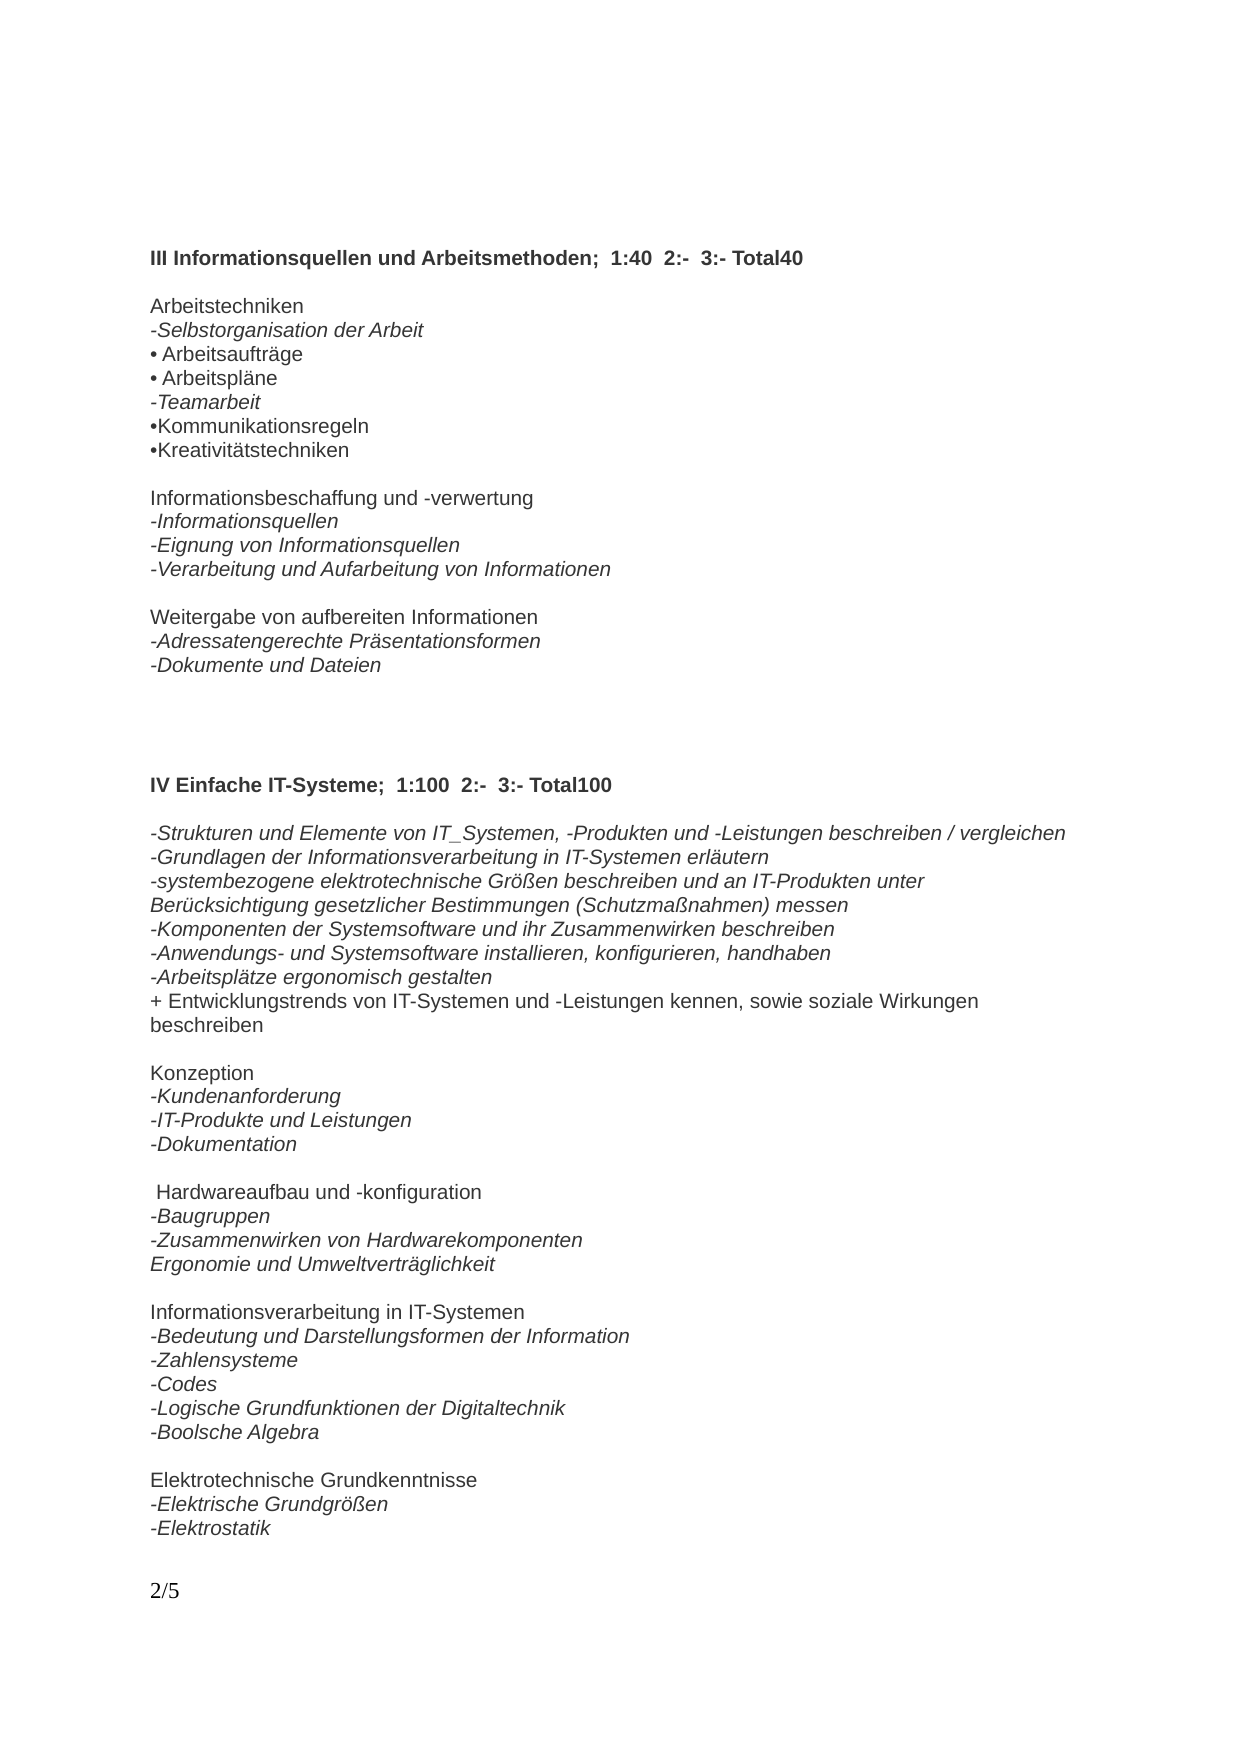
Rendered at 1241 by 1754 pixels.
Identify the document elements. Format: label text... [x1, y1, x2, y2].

text + Entwicklungstrends von IT-Systemen und -Leistungen kennen, sowie soziale Wirkungen beschreiben [150, 988, 1090, 1036]
text -Verarbeitung und Aufarbeitung von Informationen [150, 557, 1090, 581]
text -Dokumente und Dateien [150, 653, 1090, 677]
text Ergonomie und Umweltverträglichkeit [150, 1252, 1090, 1276]
text -Dokumentation [150, 1132, 1090, 1156]
text -Strukturen und Elemente von IT_Systemen, -Produkten und -Leistungen beschreiben / vergleichen [150, 821, 1090, 845]
text -Boolsche Algebra [150, 1420, 1090, 1444]
text Informationsverarbeitung in IT-Systemen [150, 1300, 1090, 1324]
text -Zahlensysteme [150, 1348, 1090, 1372]
text -Kundenanforderung [150, 1084, 1090, 1108]
text -Anwendungs- und Systemsoftware installieren, konfigurieren, handhaben [150, 941, 1090, 964]
text Weitergabe von aufbereiten Informationen [150, 605, 1090, 629]
text -Baugruppen [150, 1204, 1090, 1228]
text -Zusammenwirken von Hardwarekomponenten [150, 1228, 1090, 1252]
text -Elektrische Grundgrößen [150, 1492, 1090, 1516]
text -Adressatengerechte Präsentationsformen [150, 629, 1090, 653]
text -Informationsquellen [150, 509, 1090, 533]
text III Informationsquellen und Arbeitsmethoden; 1:40 2:- 3:- Total40 [150, 246, 1090, 270]
text -Codes [150, 1372, 1090, 1396]
text Informationsbeschaffung und -verwertung [150, 485, 1090, 509]
text -Elektrostatik [150, 1516, 1090, 1539]
text Hardwareaufbau und -konfiguration [150, 1180, 1090, 1204]
text •Kreativitätstechniken [150, 437, 1090, 461]
text • Arbeitsaufträge [150, 342, 1090, 366]
text Arbeitstechniken [150, 294, 1090, 318]
text Elektrotechnische Grundkenntnisse [150, 1468, 1090, 1492]
text •Kommunikationsregeln [150, 413, 1090, 437]
text -systembezogene elektrotechnische Größen beschreiben und an IT-Produkten unter Berücksichtigung gesetzlicher Bestimmungen (Schutzmaßnahmen) messen [150, 869, 1090, 917]
text IV Einfache IT-Systeme; 1:100 2:- 3:- Total100 [150, 773, 1090, 797]
text -Teamarbeit [150, 389, 1090, 413]
text • Arbeitspläne [150, 366, 1090, 389]
text -Eignung von Informationsquellen [150, 533, 1090, 557]
text -IT-Produkte und Leistungen [150, 1108, 1090, 1132]
text Konzeption [150, 1060, 1090, 1084]
text -Grundlagen der Informationsverarbeitung in IT-Systemen erläutern [150, 845, 1090, 869]
text -Bedeutung und Darstellungsformen der Information [150, 1324, 1090, 1348]
text -Logische Grundfunktionen der Digitaltechnik [150, 1396, 1090, 1420]
text -Arbeitsplätze ergonomisch gestalten [150, 964, 1090, 988]
text -Komponenten der Systemsoftware und ihr Zusammenwirken beschreiben [150, 917, 1090, 941]
text -Selbstorganisation der Arbeit [150, 318, 1090, 342]
